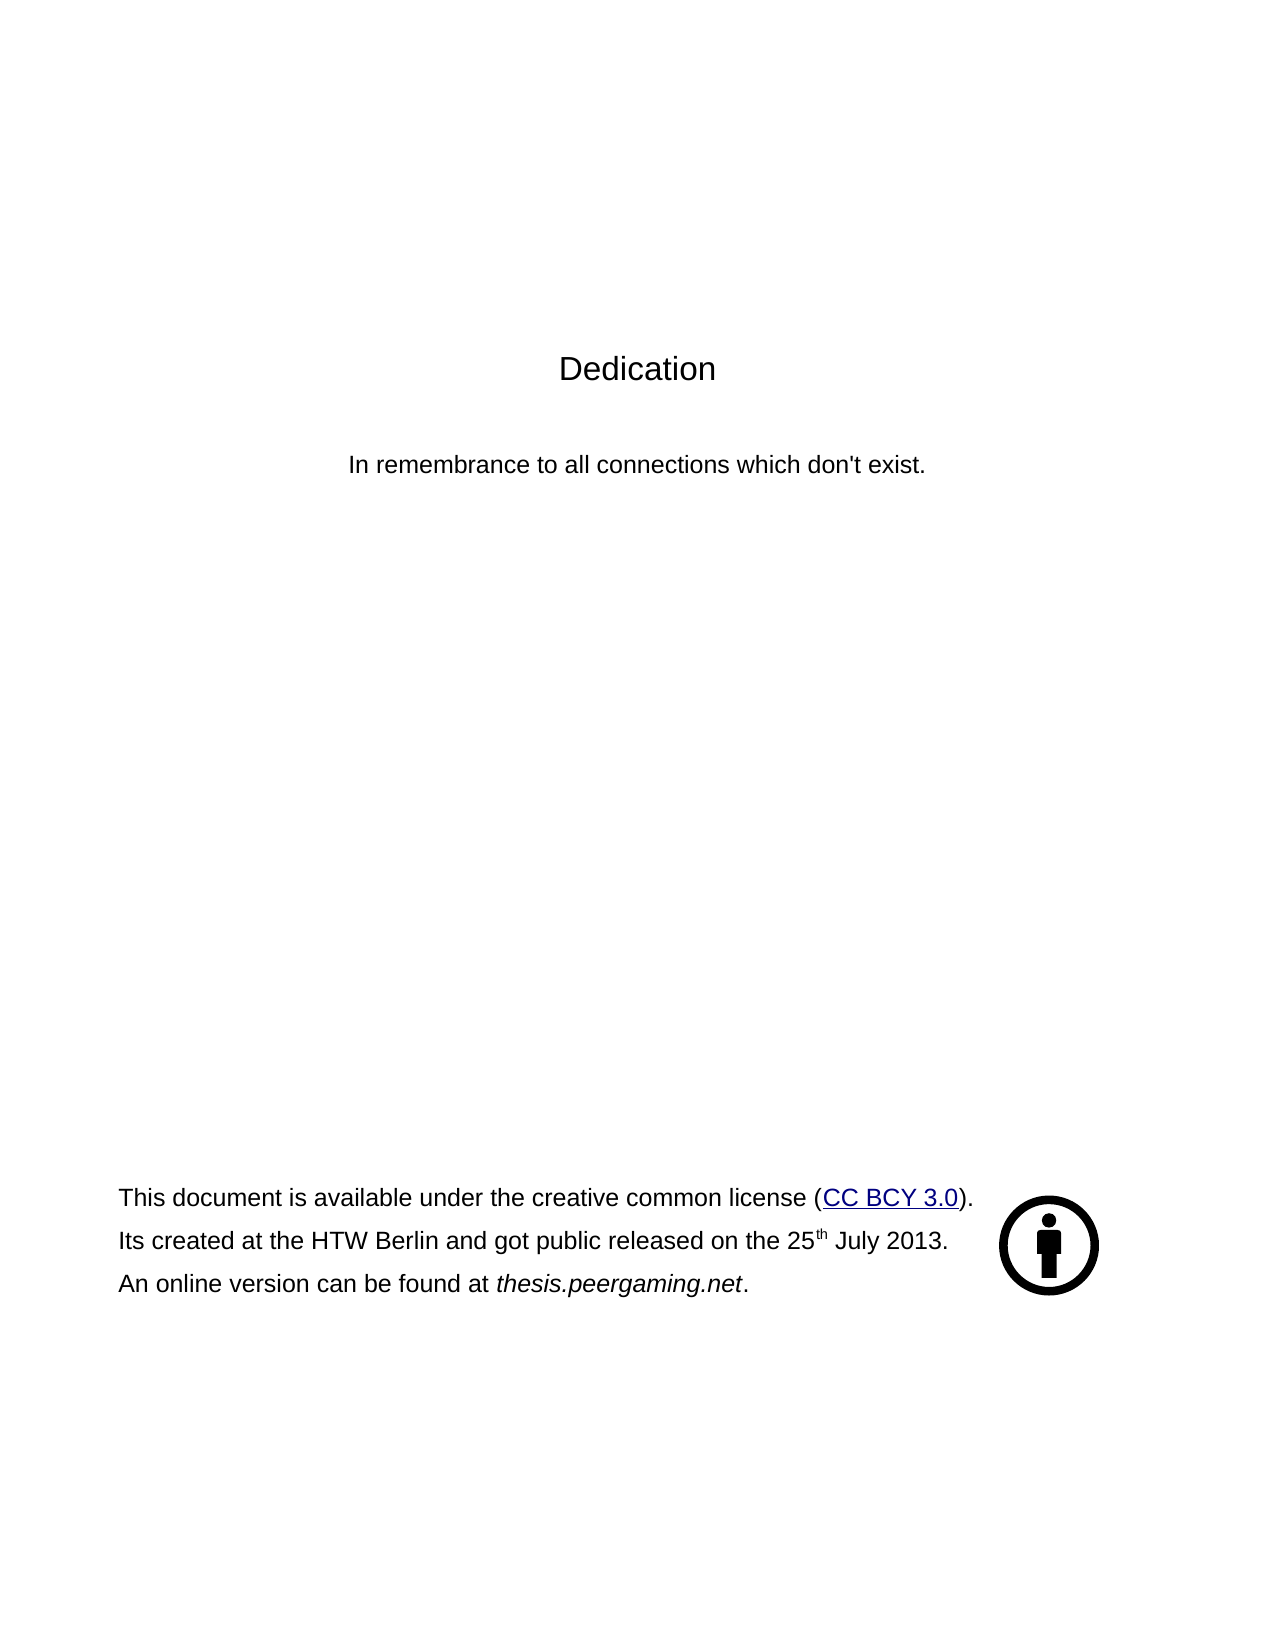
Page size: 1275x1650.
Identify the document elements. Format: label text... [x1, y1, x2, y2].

text This document is available under the creative common license (CC BCY 3.0). [118, 1183, 1157, 1211]
text Its created at the HTW Berlin and got public released on the 25th July 2013. [118, 1226, 1002, 1254]
text [1096, 1226, 1157, 1254]
text Dedication [118, 349, 1157, 387]
text In remembrance to all connections which don't exist. [118, 449, 1157, 478]
text An online version can be found at thesis.peergaming.net. [118, 1269, 1157, 1298]
text [1008, 1226, 1090, 1254]
